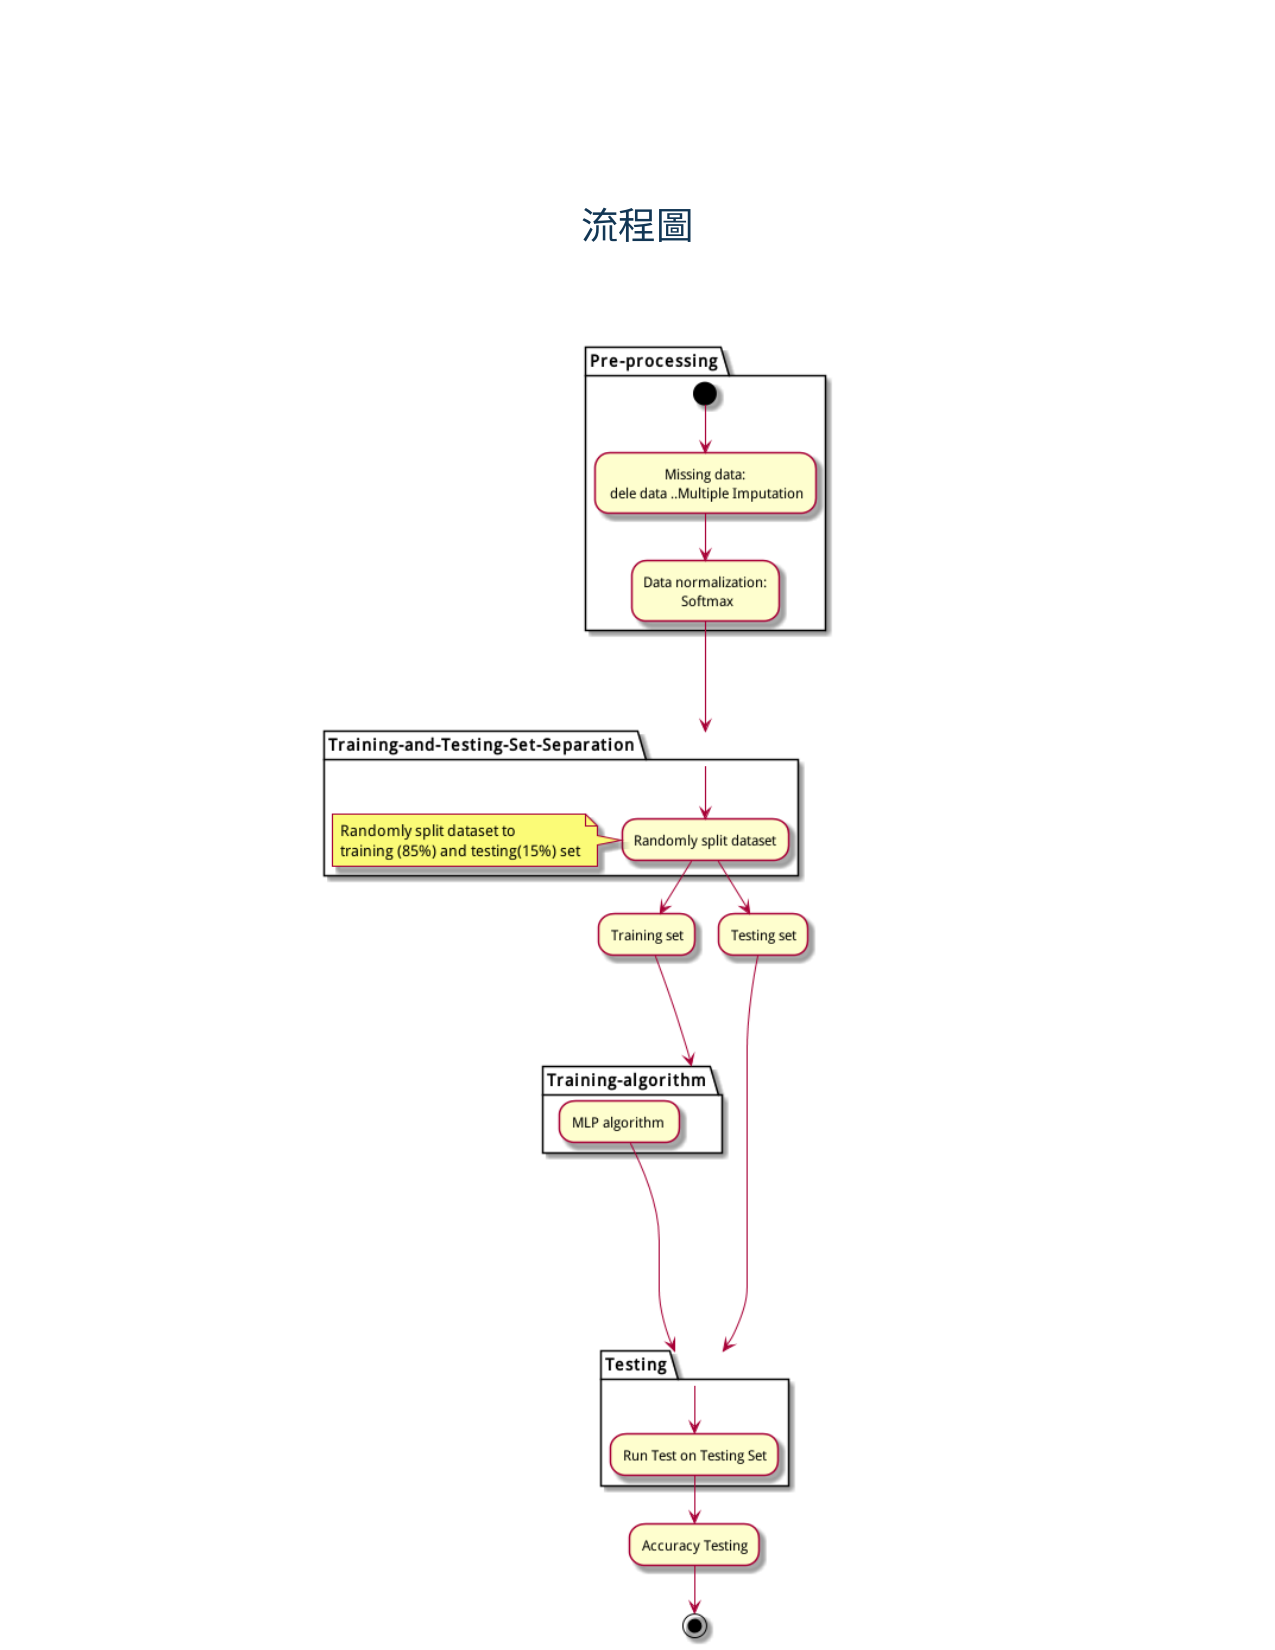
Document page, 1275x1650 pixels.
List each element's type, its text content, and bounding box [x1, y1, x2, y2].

text 流程圖 [118, 204, 1157, 247]
picture [307, 329, 849, 1649]
